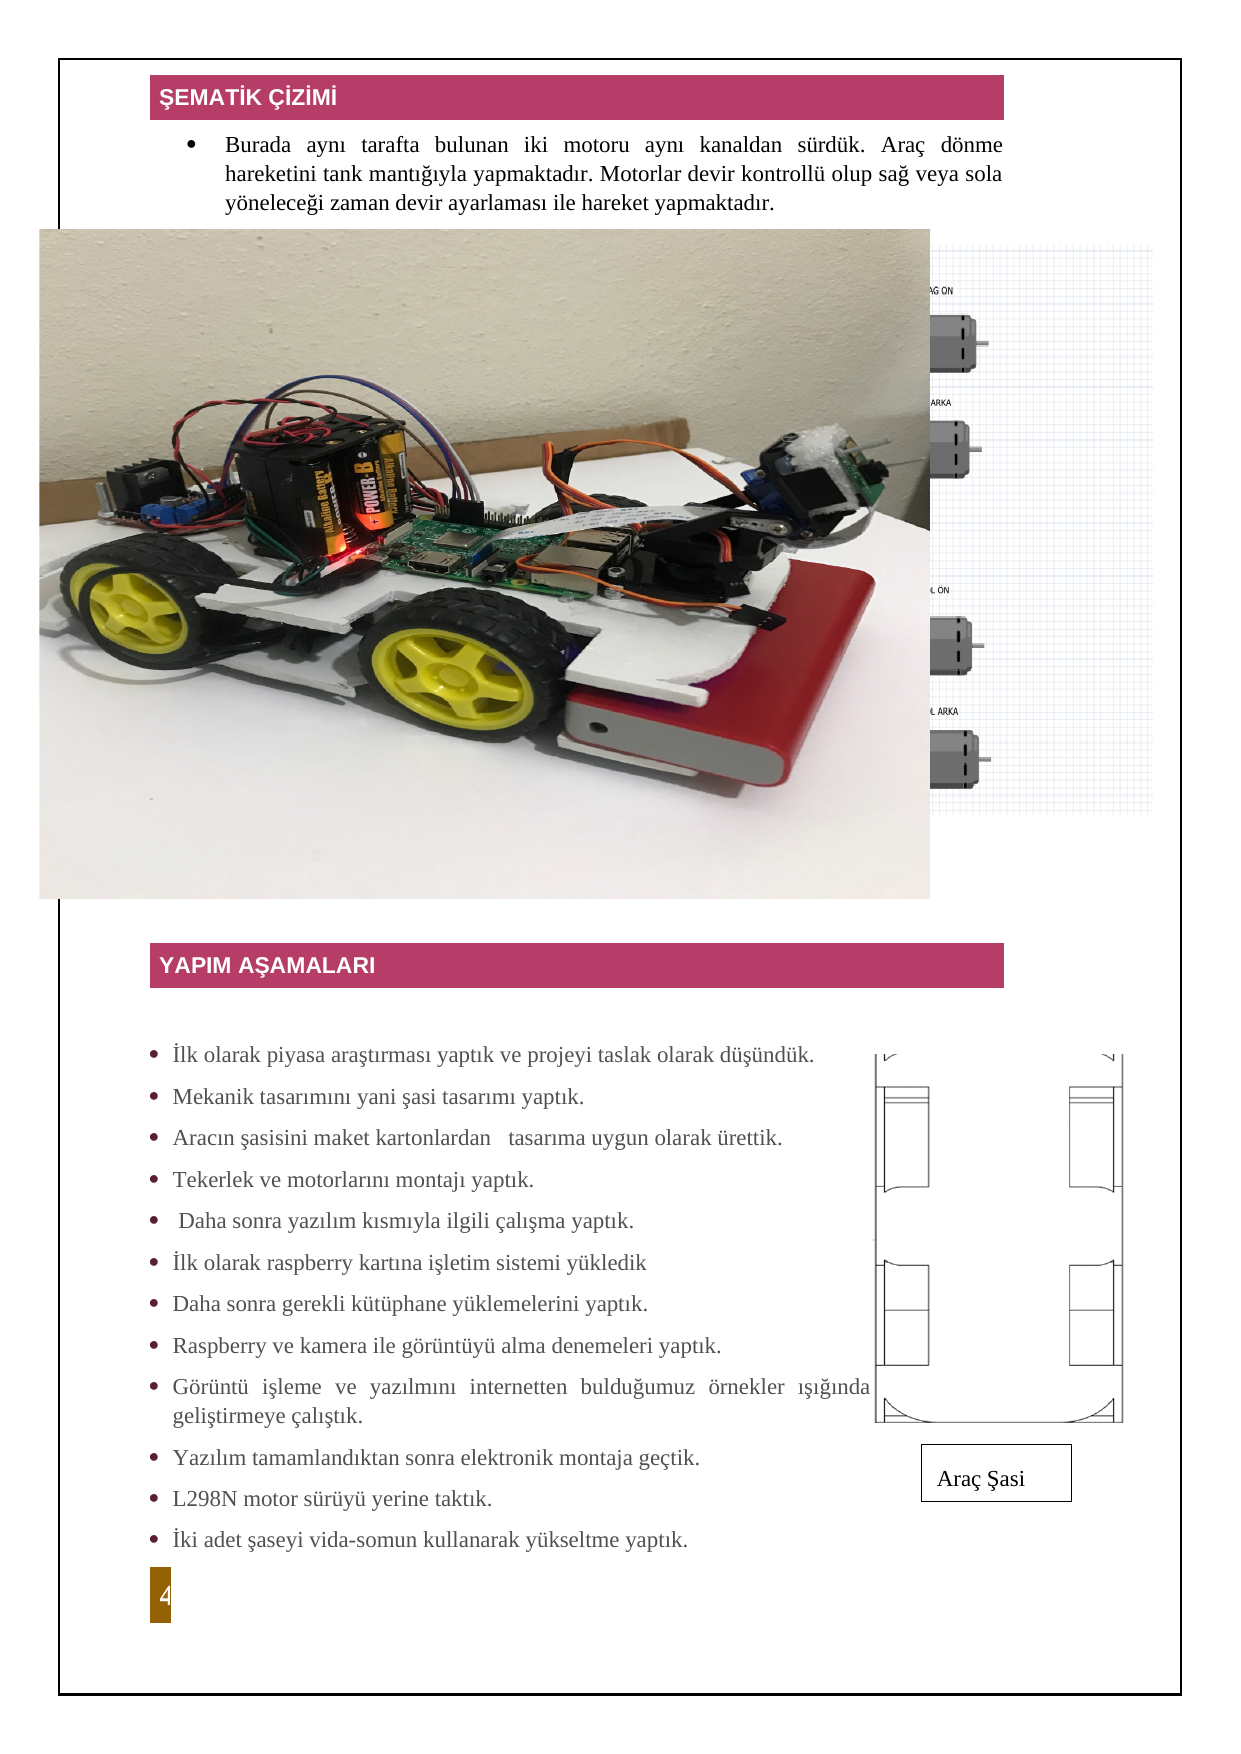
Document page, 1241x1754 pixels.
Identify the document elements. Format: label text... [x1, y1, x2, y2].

list İlk olarak piyasa araştırması yaptık ve projeyi taslak olarak düşündük. [150, 1041, 1004, 1068]
list Araç Şasi [937, 1465, 1056, 1491]
list Daha sonra yazılım kısmıyla ilgili çalışma yaptık. [150, 1207, 871, 1234]
list Daha sonra gerekli kütüphane yüklemelerini yaptık. [150, 1290, 871, 1317]
list L298N motor sürüyü yerine taktık. [150, 1485, 1004, 1511]
list İki adet şaseyi vida-somun kullanarak yükseltme yaptık. [150, 1526, 1004, 1553]
list Yazılım tamamlandıktan sonra elektronik montaja geçtik. [150, 1443, 1004, 1470]
list İlk olarak raspberry kartına işletim sistemi yükledik [150, 1249, 871, 1275]
list Tekerlek ve motorlarını montajı yaptık. [150, 1166, 871, 1192]
list [922, 1445, 1071, 1501]
list Aracın şasisini maket kartonlardan tasarıma uygun olarak ürettik. [150, 1124, 871, 1151]
list Görüntü işleme ve yazılmını internetten bulduğumuz örnekler ışığında geliştirmeye çalıştık. [150, 1373, 1004, 1428]
list Mekanik tasarımını yani şasi tasarımı yaptık. [150, 1083, 871, 1109]
list Burada aynı tarafta bulunan iki motoru aynı kanaldan sürdük. Araç dönme hareketini tank mantığıyla yapmaktadır. Motorlar devir kontrollü olup sağ veya sola yöneleceği zaman devir ayarlaması ile hareket yapmaktadır. [187, 132, 1004, 216]
list Raspberry ve kamera ile görüntüyü alma denemeleri yaptık. [150, 1332, 871, 1358]
subtitle Şematik Çizimi [151, 76, 1003, 119]
subtitle Yapım Aşamaları [151, 945, 1003, 987]
